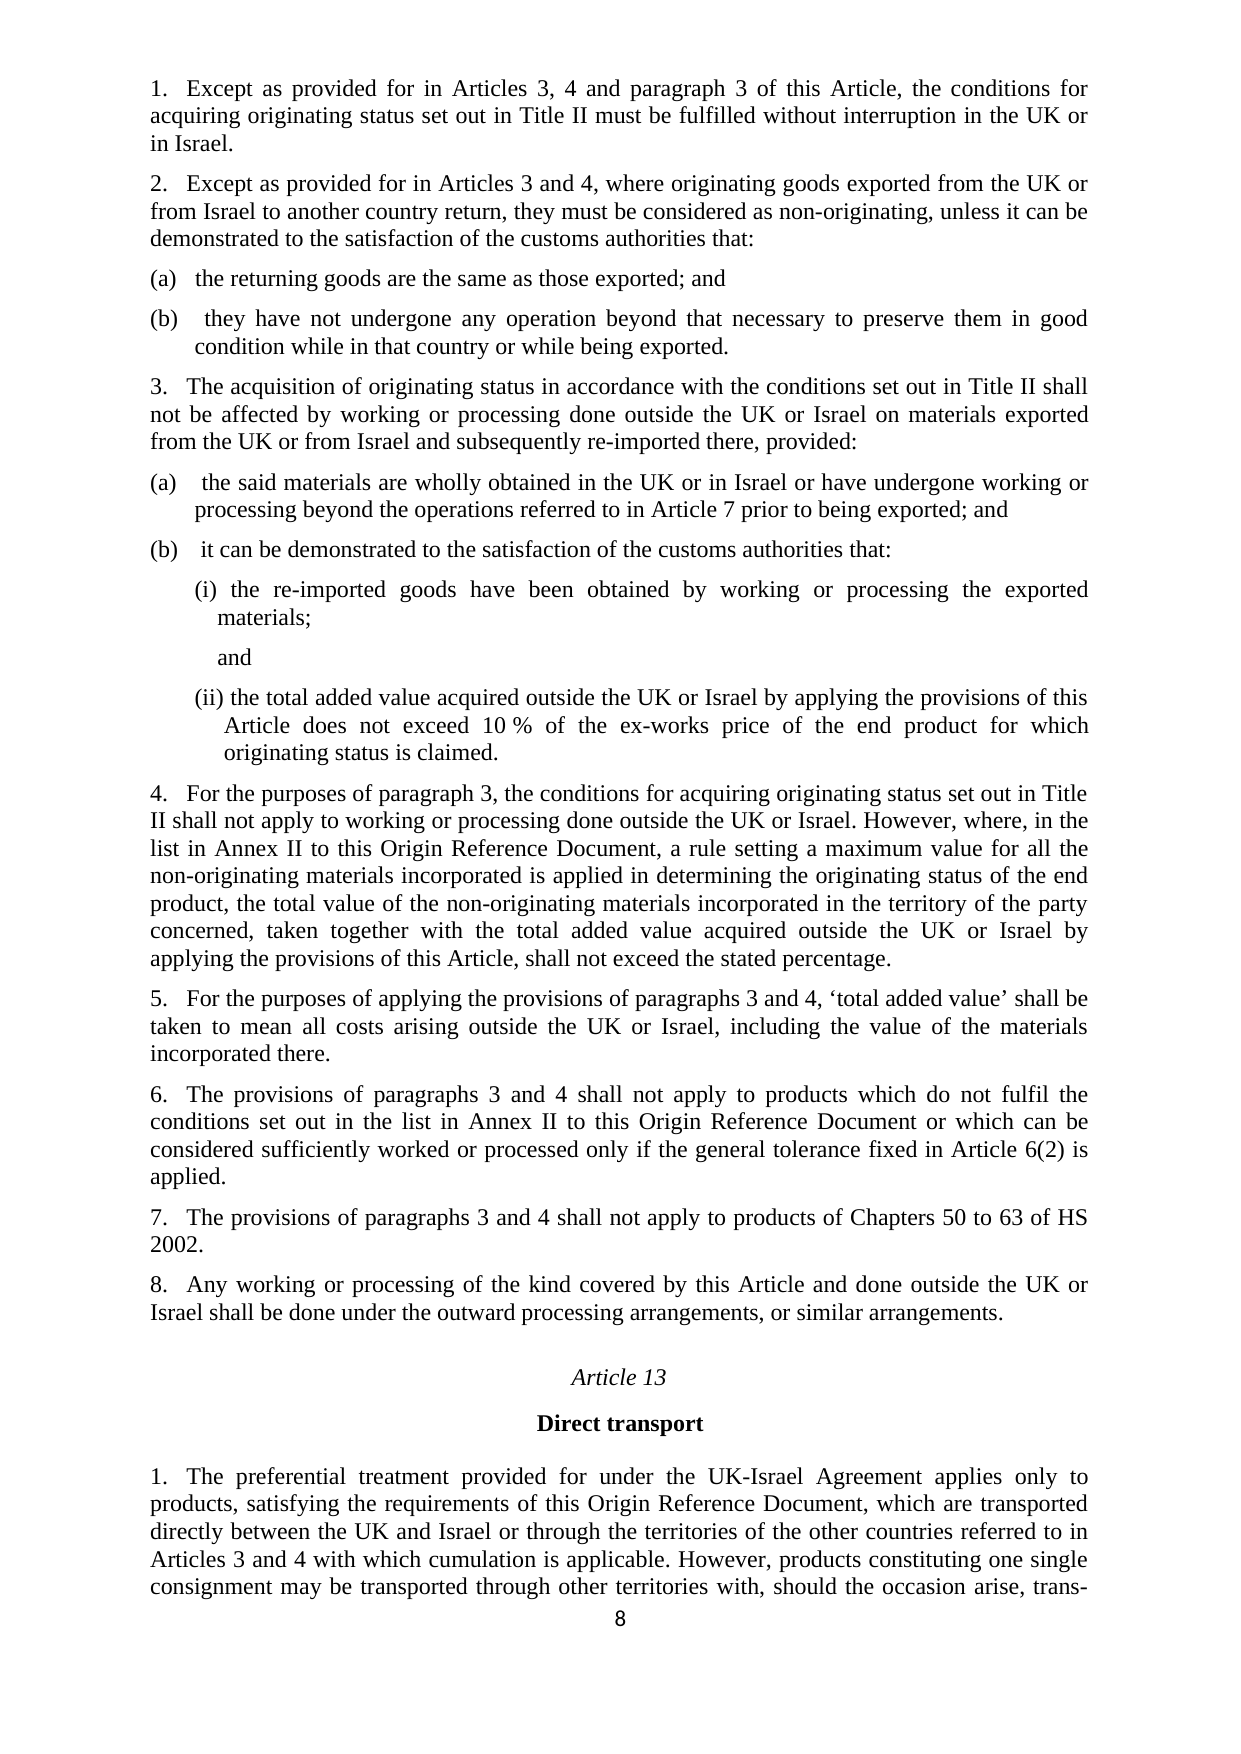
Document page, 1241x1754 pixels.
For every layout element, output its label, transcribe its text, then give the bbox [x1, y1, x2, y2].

table_header they have not undergone any operation beyond that necessary to preserve them in good condition while in that country or while being exported. [194, 292, 1090, 360]
text 5. For the purposes of applying the provisions of paragraphs 3 and 4, ‘total added value’ shall be taken to mean all costs arising outside the UK or Israel, including the value of the materials incorporated there. [150, 984, 1090, 1067]
table_header the returning goods are the same as those exported; and [195, 252, 1090, 292]
text Direct transport [150, 1409, 1090, 1437]
text 1. The preferential treatment provided for under the UK-Israel Agreement applies only to products, satisfying the requirements of this Origin Reference Document, which are transported directly between the UK and Israel or through the territories of the other countries referred to in Articles 3 and 4 with which cumulation is applicable. However, products constituting one single consignment may be transported through other territories with, should the occasion arise, trans- [150, 1462, 1090, 1600]
table_header (a) [150, 455, 194, 523]
text 1. Except as provided for in Articles 3, 4 and paragraph 3 of this Article, the conditions for acquiring originating status set out in Title II must be fulfilled without interruption in the UK or in Israel. [150, 74, 1090, 157]
table_header it can be demonstrated to the satisfaction of the customs authorities that: [194, 523, 1090, 563]
table_header (i) [194, 563, 217, 671]
text 7. The provisions of paragraphs 3 and 4 shall not apply to products of Chapters 50 to 63 of HS 2002. [150, 1202, 1090, 1258]
table_header (a) [150, 252, 195, 292]
table_header (ii) [194, 671, 224, 766]
text 3. The acquisition of originating status in accordance with the conditions set out in Title II shall not be affected by working or processing done outside the UK or Israel on materials exported from the UK or from Israel and subsequently re-imported there, provided: [150, 372, 1090, 455]
table_header (b) [150, 523, 194, 766]
table_header the said materials are wholly obtained in the UK or in Israel or have undergone working or processing beyond the operations referred to in Article 7 prior to being exported; and [194, 455, 1090, 523]
text 6. The provisions of paragraphs 3 and 4 shall not apply to products which do not fulfil the conditions set out in the list in Annex II to this Origin Reference Document or which can be considered sufficiently worked or processed only if the general tolerance fixed in Article 6(2) is applied. [150, 1079, 1090, 1190]
text 8. Any working or processing of the kind covered by this Article and done outside the UK or Israel shall be done under the outward processing arrangements, or similar arrangements. [150, 1270, 1090, 1325]
text 2. Except as provided for in Articles 3 and 4, where originating goods exported from the UK or from Israel to another country return, they must be considered as non-originating, unless it can be demonstrated to the satisfaction of the customs authorities that: [150, 169, 1090, 252]
text 4. For the purposes of paragraph 3, the conditions for acquiring originating status set out in Title II shall not apply to working or processing done outside the UK or Israel. However, where, in the list in Annex II to this Origin Reference Document, a rule setting a maximum value for all the non-originating materials incorporated is applied in determining the originating status of the end product, the total value of the non-originating materials incorporated in the territory of the party concerned, taken together with the total added value acquired outside the UK or Israel by applying the provisions of this Article, shall not exceed the stated percentage. [150, 778, 1090, 972]
text Article 13 [150, 1363, 1090, 1391]
table_header (b) [150, 292, 194, 360]
table_header the total added value acquired outside the UK or Israel by applying the provisions of this Article does not exceed 10 % of the ex-works price of the end product for which originating status is claimed. [224, 671, 1090, 766]
table_header the re-imported goods have been obtained by working or processing the exported materials; and [217, 563, 1090, 671]
